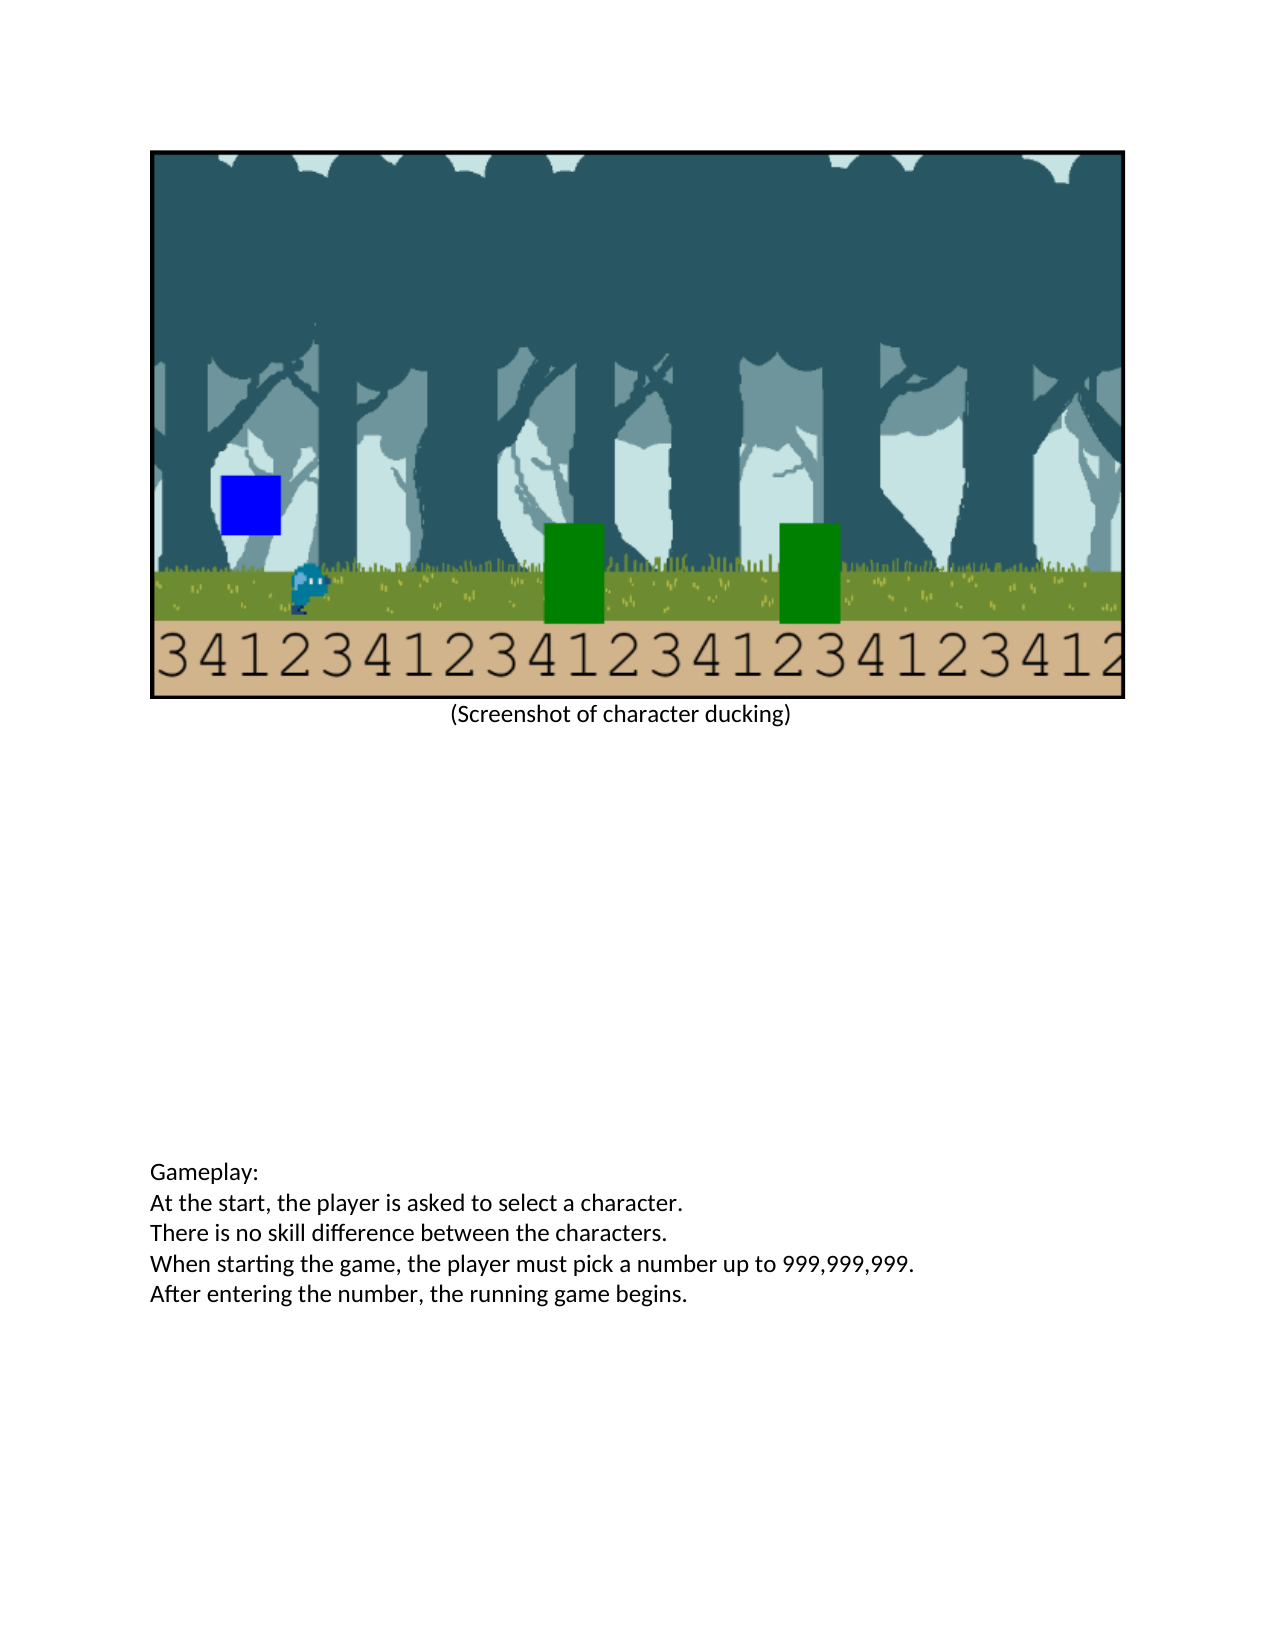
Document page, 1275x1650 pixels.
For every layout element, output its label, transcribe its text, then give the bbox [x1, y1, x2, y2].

text There is no skill difference between the characters. [150, 1217, 1125, 1248]
text (Screenshot of character ducking) [375, 699, 1125, 729]
text After entering the number, the running game begins. [150, 1278, 1125, 1309]
text When starting the game, the player must pick a number up to 999,999,999. [150, 1248, 1125, 1278]
text At the start, the player is asked to select a character. [150, 1187, 1125, 1217]
text Gameplay: [150, 1156, 1125, 1187]
picture [150, 150, 1125, 699]
